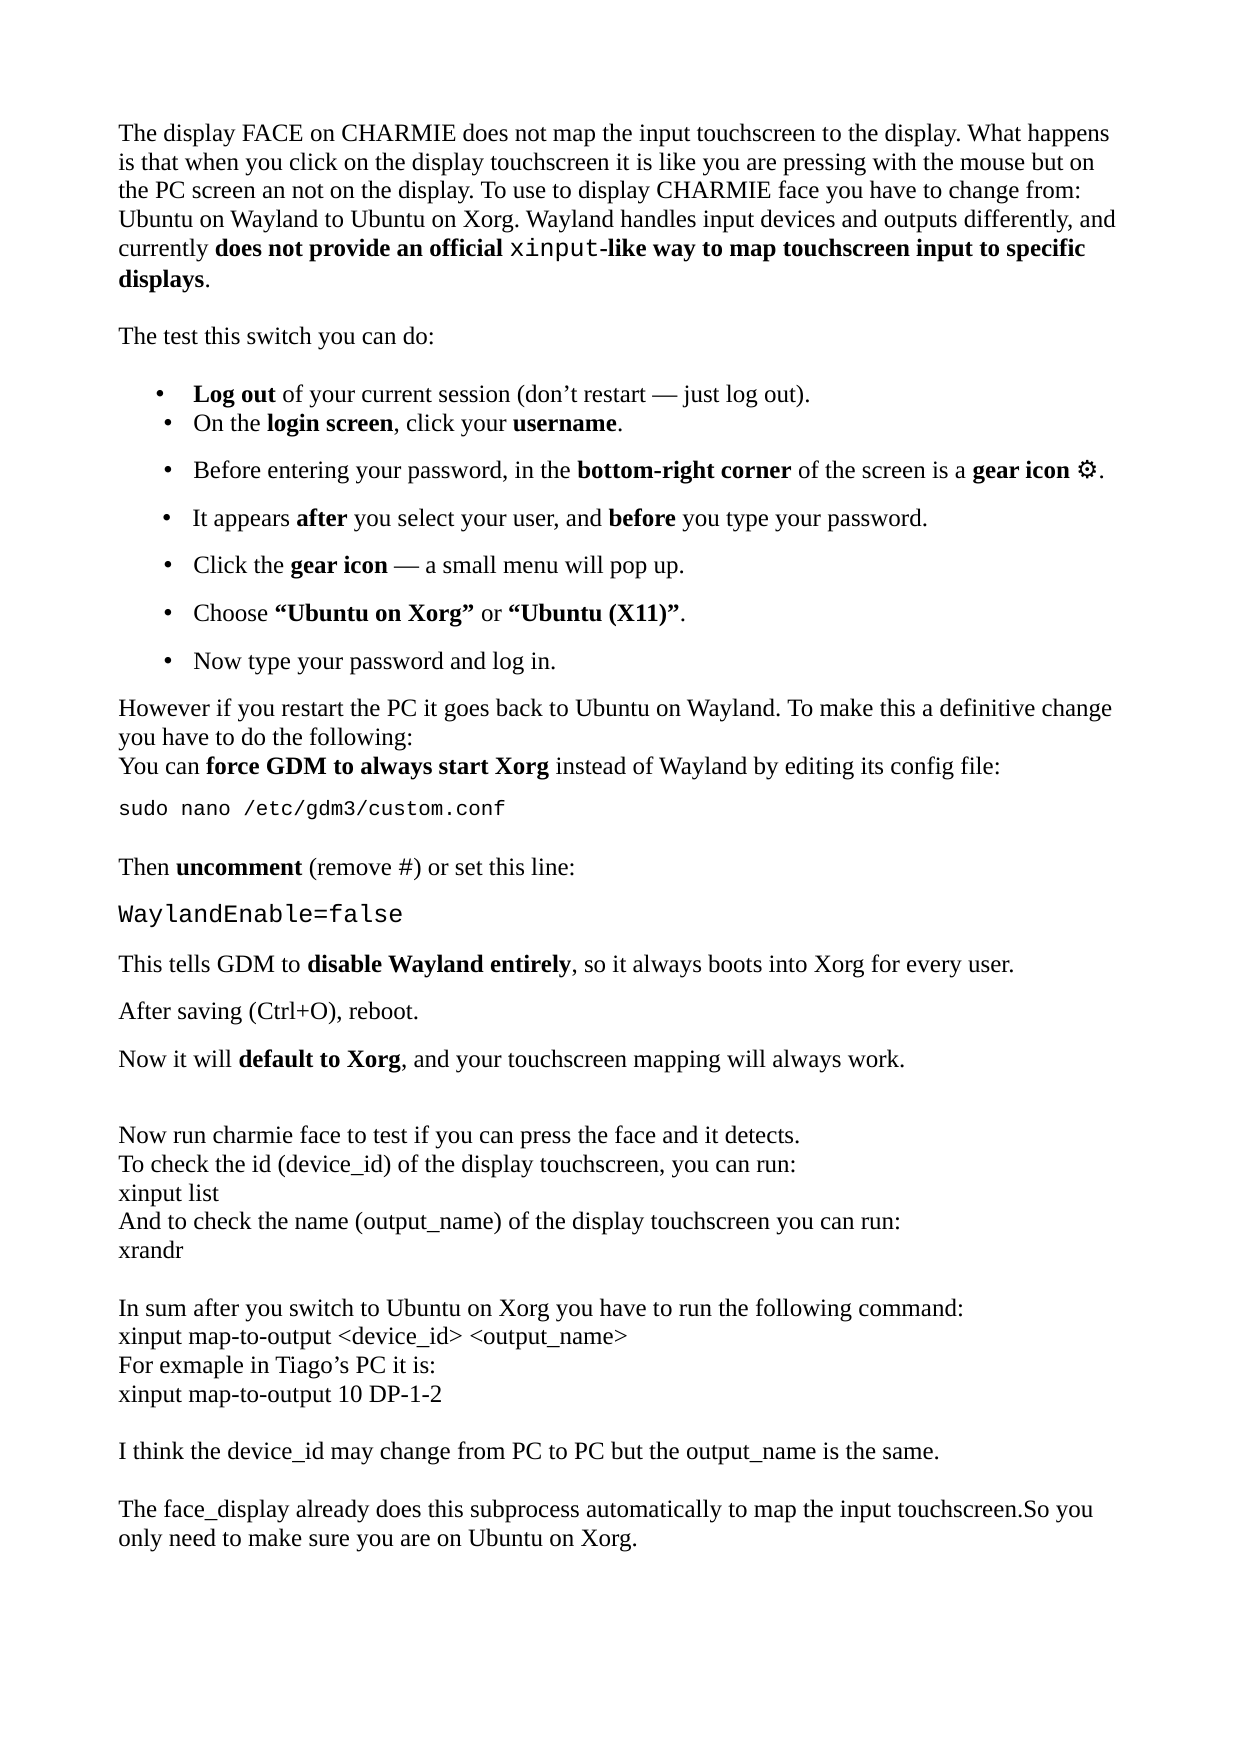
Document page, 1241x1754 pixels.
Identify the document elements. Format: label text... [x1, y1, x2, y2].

text For exmaple in Tiago’s PC it is: [118, 1350, 1122, 1379]
text Then uncomment (remove #) or set this line: [118, 852, 1122, 882]
text xinput map-to-output 10 DP-1-2 I think the device_id may change from PC to PC but the output_name is the same. [118, 1379, 1122, 1465]
text xrandr In sum after you switch to Ubuntu on Xorg you have to run the following command: [118, 1235, 1122, 1321]
text xinput map-to-output <device_id> <output_name> [118, 1321, 1122, 1350]
text The test this switch you can do: [118, 321, 1122, 350]
list Before entering your password, in the bottom-right corner of the screen is a gear icon ⚙️. [164, 455, 1122, 484]
list Click the gear icon — a small menu will pop up. [164, 551, 1122, 579]
text The display FACE on CHARMIE does not map the input touchscreen to the display. What happens is that when you click on the display touchscreen it is like you are pressing with the mouse but on the PC screen an not on the display. To use to display CHARMIE face you have to change from: Ubuntu on Wayland to Ubuntu on Xorg. Wayland handles input devices and outputs differently, and currently does not provide an official xinput-like way to map touchscreen input to specific displays. [118, 118, 1122, 321]
text This tells GDM to disable Wayland entirely, so it always boots into Xorg for every user. [118, 949, 1122, 977]
text To check the id (device_id) of the display touchscreen, you can run: [118, 1149, 1122, 1178]
text WaylandEnable=false [118, 902, 1122, 930]
text However if you restart the PC it goes back to Ubuntu on Wayland. To make this a definitive change you have to do the following: [118, 693, 1122, 751]
list It appears after you select your user, and before you type your password. [162, 503, 1122, 532]
text Now it will default to Xorg, and your touchscreen mapping will always work. [118, 1044, 1122, 1073]
text sudo nano /etc/gdm3/custom.conf [118, 798, 1122, 822]
text After saving (Ctrl+O), reboot. [118, 996, 1122, 1025]
text Now run charmie face to test if you can press the face and it detects. [118, 1091, 1122, 1149]
list Log out of your current session (don’t restart — just log out). [156, 379, 1122, 408]
list Now type your password and log in. [164, 646, 1122, 674]
text You can force GDM to always start Xorg instead of Wayland by editing its config file: [118, 751, 1122, 779]
list On the login screen, click your username. [164, 408, 1122, 436]
text And to check the name (output_name) of the display touchscreen you can run: [118, 1206, 1122, 1235]
list Choose “Ubuntu on Xorg” or “Ubuntu (X11)”. [164, 598, 1122, 627]
text xinput list [118, 1178, 1122, 1206]
text The face_display already does this subprocess automatically to map the input touchscreen.So you only need to make sure you are on Ubuntu on Xorg. [118, 1494, 1122, 1551]
